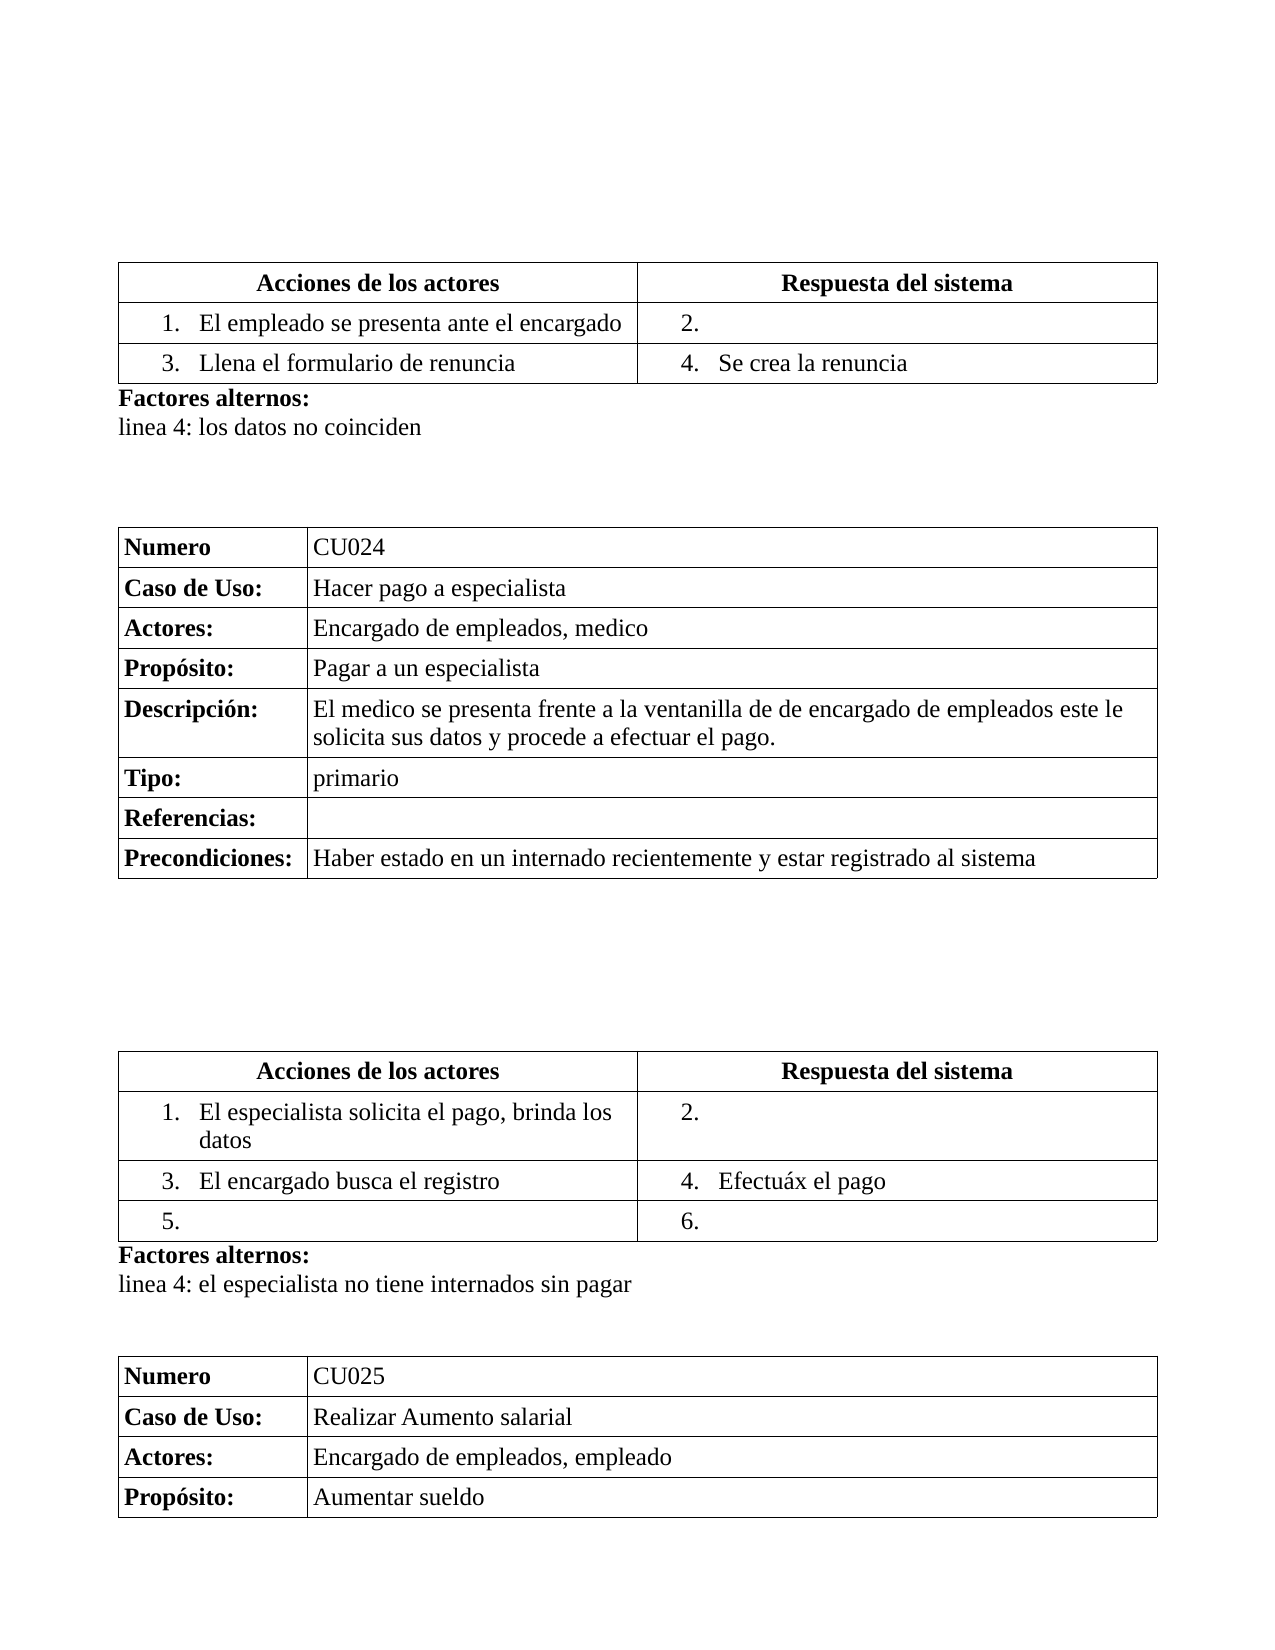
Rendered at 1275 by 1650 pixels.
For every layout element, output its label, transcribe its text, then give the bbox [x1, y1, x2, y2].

table_cell [638, 1201, 1157, 1241]
table_cell Actores: [119, 1437, 307, 1477]
table_cell Realizar Aumento salarial [308, 1397, 1157, 1436]
table_cell Tipo: [119, 758, 307, 797]
table_header Respuesta del sistema [638, 1052, 1157, 1091]
table_cell Hacer pago a especialista [308, 568, 1157, 607]
table_header Numero [119, 1357, 307, 1396]
table_cell Referencias: [119, 798, 307, 838]
table_cell Haber estado en un internado recientemente y estar registrado al sistema [308, 839, 1157, 878]
table_cell El encargado busca el registro [119, 1161, 637, 1200]
table_header CU024 [308, 528, 1157, 567]
table_cell Pagar a un especialista [308, 649, 1157, 688]
table_cell El empleado se presenta ante el encargado [119, 303, 637, 342]
text linea 4: los datos no coinciden [118, 412, 1157, 440]
table_cell Encargado de empleados, empleado [308, 1437, 1157, 1477]
table_cell Descripción: [119, 689, 307, 757]
table_header Numero [119, 528, 307, 567]
text linea 4: el especialista no tiene internados sin pagar [118, 1269, 1157, 1298]
table_cell Caso de Uso: [119, 568, 307, 607]
table_cell Caso de Uso: [119, 1397, 307, 1436]
table_cell Llena el formulario de renuncia [119, 344, 637, 383]
table_cell [638, 1092, 1157, 1160]
table_cell Encargado de empleados, medico [308, 608, 1157, 648]
table_cell primario [308, 758, 1157, 797]
table_header CU025 [308, 1357, 1157, 1396]
table_cell Propósito: [119, 1478, 307, 1517]
table_header Acciones de los actores [119, 1052, 637, 1091]
table_header Respuesta del sistema [638, 263, 1157, 302]
table_cell [638, 303, 1157, 342]
table_cell El especialista solicita el pago, brinda los datos [119, 1092, 637, 1160]
table_cell El medico se presenta frente a la ventanilla de de encargado de empleados este le solicita sus datos y procede a efectuar el pago. [308, 689, 1157, 757]
table_cell Propósito: [119, 649, 307, 688]
table_cell [308, 798, 1157, 838]
text Factores alternos: [118, 1242, 1157, 1269]
table_cell [119, 1201, 637, 1241]
table_header Acciones de los actores [119, 263, 637, 302]
table_cell Se crea la renuncia [638, 344, 1157, 383]
text Factores alternos: [118, 384, 1157, 412]
table_cell Efectuáx el pago [638, 1161, 1157, 1200]
table_cell Precondiciones: [119, 839, 307, 878]
table_cell Aumentar sueldo [308, 1478, 1157, 1517]
table_cell Actores: [119, 608, 307, 648]
